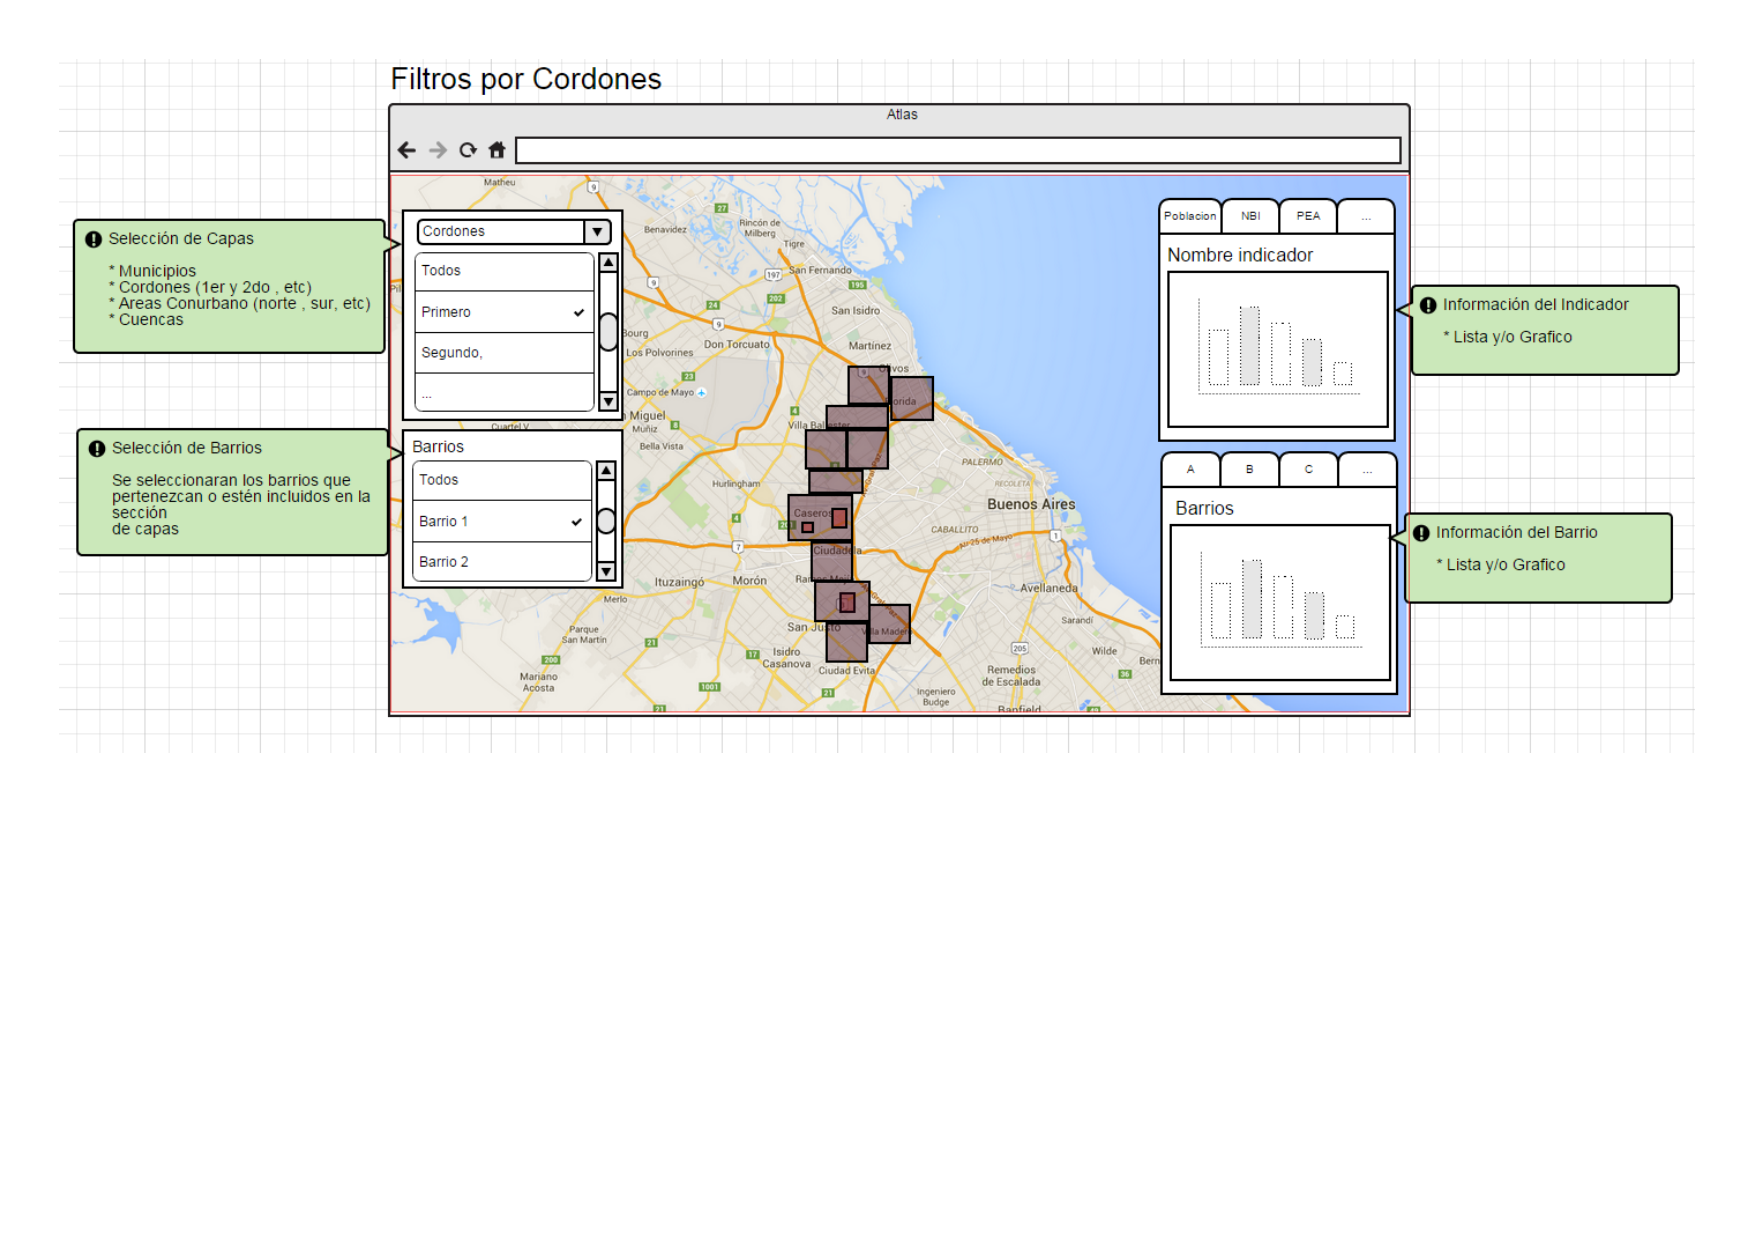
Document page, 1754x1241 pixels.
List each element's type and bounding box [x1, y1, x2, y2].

picture [59, 59, 1695, 753]
